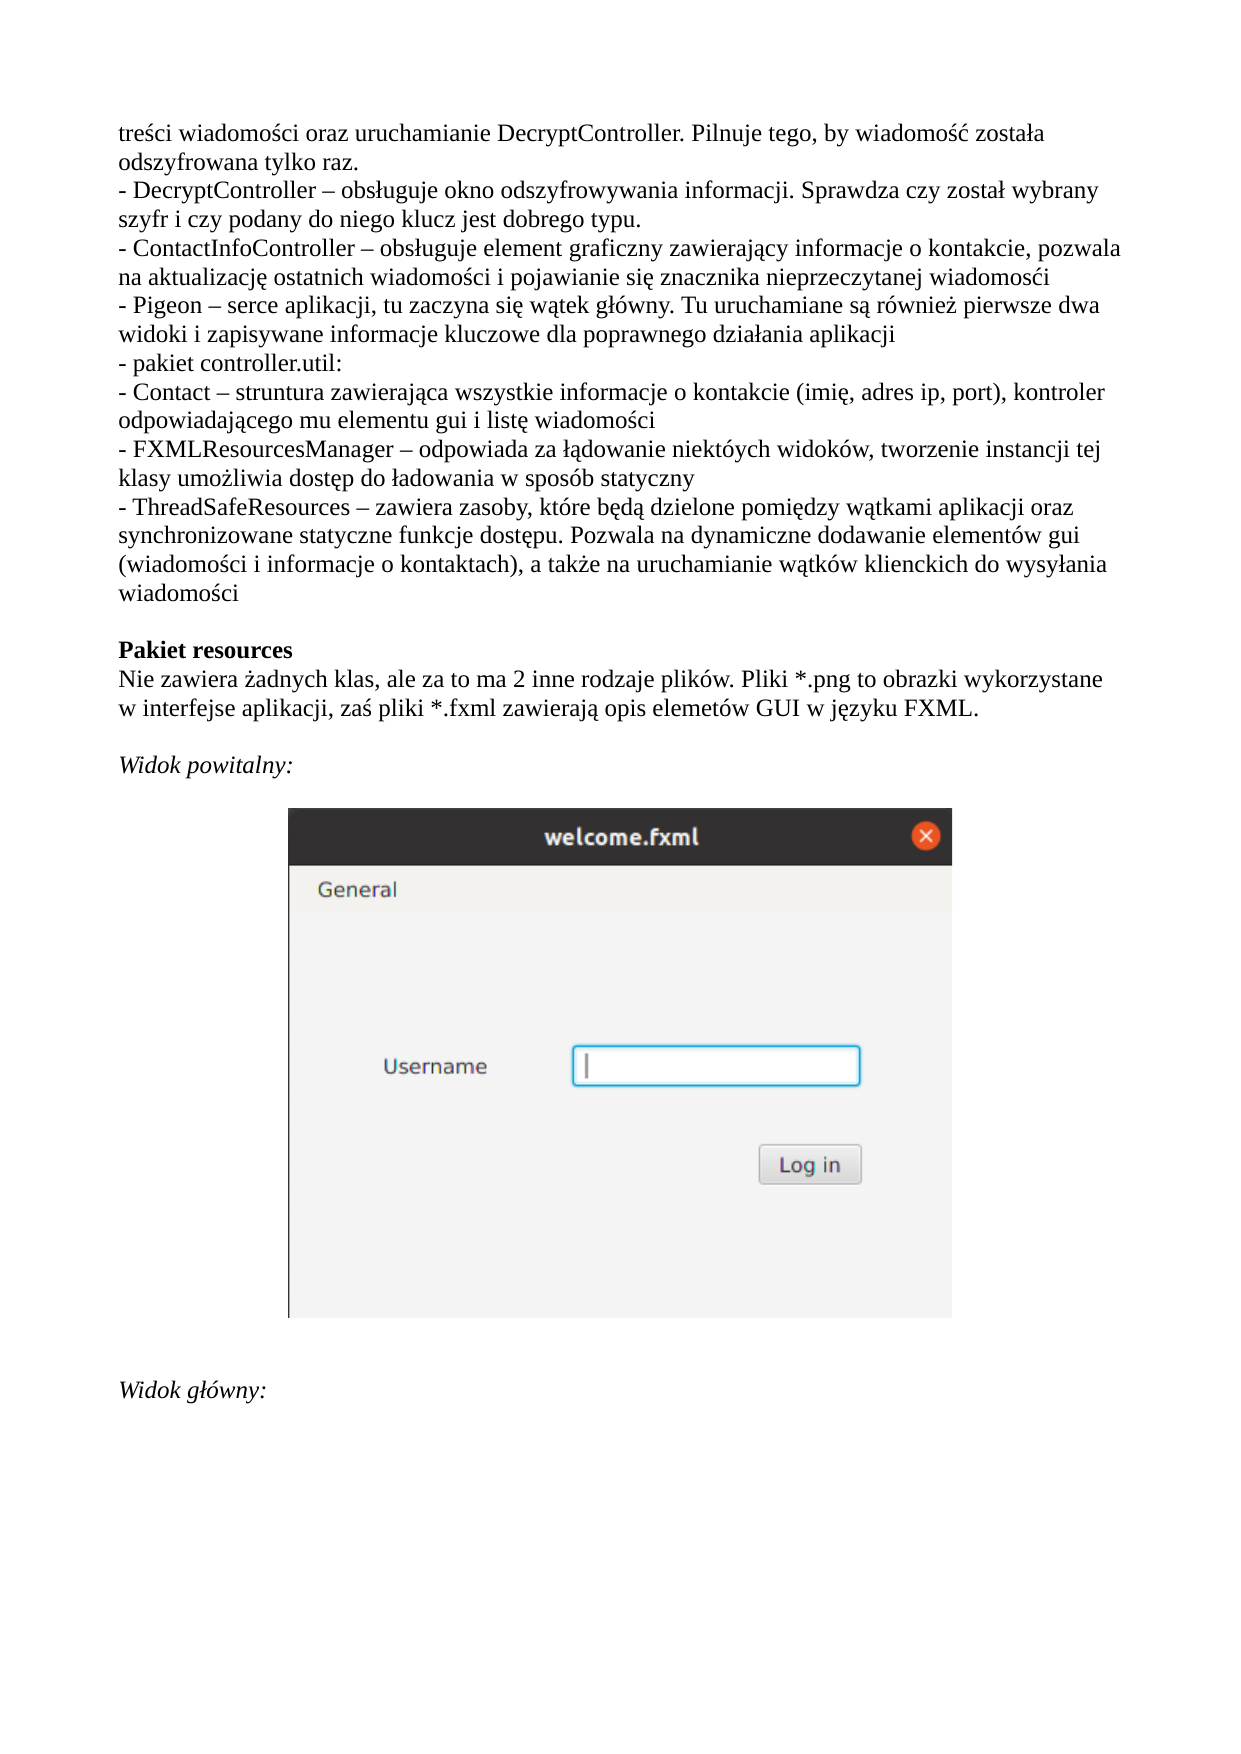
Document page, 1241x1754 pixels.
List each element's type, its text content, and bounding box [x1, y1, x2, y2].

text - Contact – struntura zawierająca wszystkie informacje o kontakcie (imię, adres ip, port), kontroler odpowiadającego mu elementu gui i listę wiadomości [118, 377, 1122, 434]
picture [288, 808, 953, 1318]
text Widok powitalny: [118, 751, 1122, 779]
text - ContactInfoController – obsługuje element graficzny zawierający informacje o kontakcie, pozwala na aktualizację ostatnich wiadomości i pojawianie się znacznika nieprzeczytanej wiadomosći [118, 233, 1122, 291]
text Widok główny: [118, 1375, 1122, 1404]
text - FXMLResourcesManager – odpowiada za łądowanie niektóych widoków, tworzenie instancji tej klasy umożliwia dostęp do ładowania w sposób statyczny [118, 434, 1122, 492]
text - Pigeon – serce aplikacji, tu zaczyna się wątek główny. Tu uruchamiane są również pierwsze dwa widoki i zapisywane informacje kluczowe dla poprawnego działania aplikacji [118, 291, 1122, 348]
text - ThreadSafeResources – zawiera zasoby, które będą dzielone pomiędzy wątkami aplikacji oraz synchronizowane statyczne funkcje dostępu. Pozwala na dynamiczne dodawanie elementów gui (wiadomości i informacje o kontaktach), a także na uruchamianie wątków klienckich do wysyłania wiadomości [118, 492, 1122, 607]
text Pakiet resources Nie zawiera żadnych klas, ale za to ma 2 inne rodzaje plików. Pliki *.png to obrazki wykorzystane w interfejse aplikacji, zaś pliki *.fxml zawierają opis elemetów GUI w języku FXML. [118, 636, 1122, 722]
text - DecryptController – obsługuje okno odszyfrowywania informacji. Sprawdza czy został wybrany szyfr i czy podany do niego klucz jest dobrego typu. [118, 176, 1122, 233]
text treści wiadomości oraz uruchamianie DecryptController. Pilnuje tego, by wiadomość została odszyfrowana tylko raz. [118, 118, 1122, 176]
text - pakiet controller.util: [118, 348, 1122, 377]
